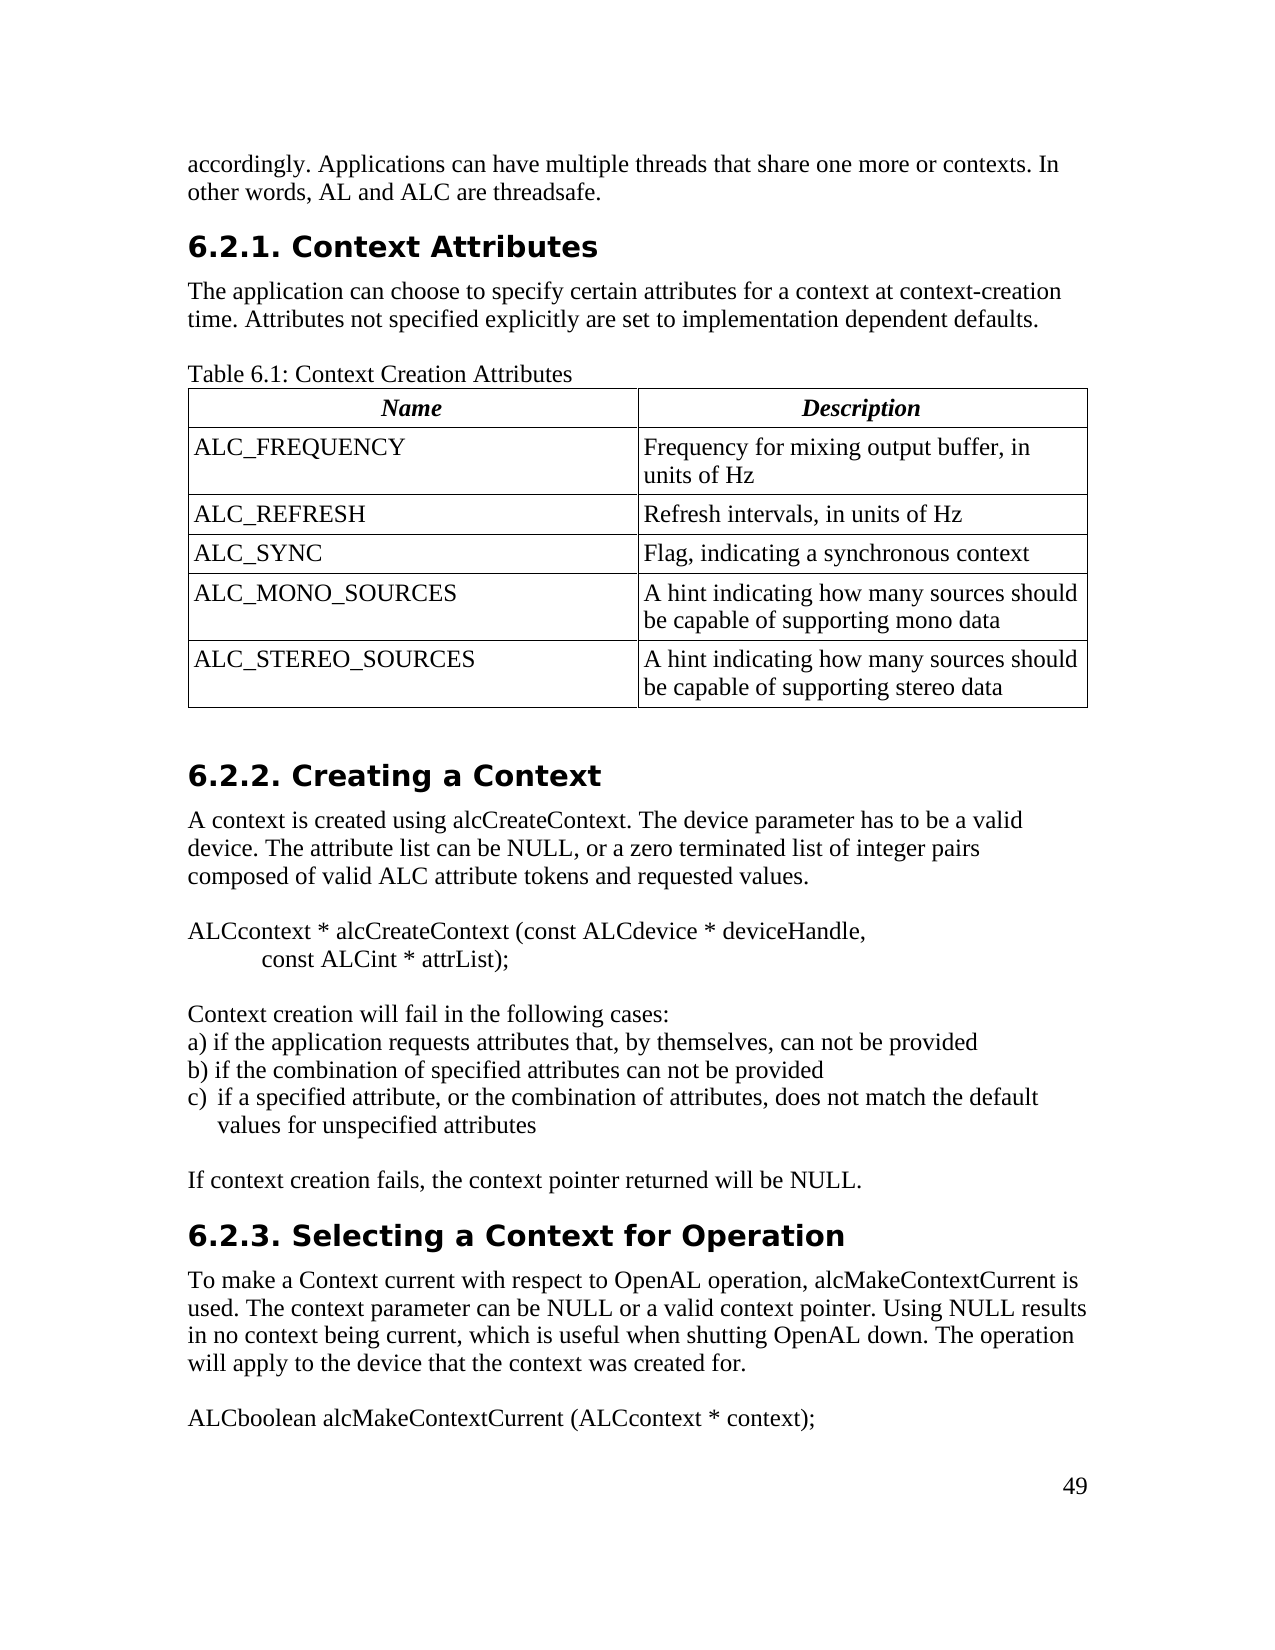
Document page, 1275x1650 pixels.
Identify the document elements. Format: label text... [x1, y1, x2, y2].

table_header Description [639, 389, 1087, 427]
text a) if the application requests attributes that, by themselves, can not be provided [187, 1028, 1087, 1056]
subtitle Creating a Context [187, 759, 1087, 794]
table_cell ALC_REFRESH [189, 495, 637, 534]
text To make a Context current with respect to OpenAL operation, alcMakeContextCurrent is used. The context parameter can be NULL or a valid context pointer. Using NULL results in no context being current, which is useful when shutting OpenAL down. The operation will apply to the device that the context was created for. [187, 1266, 1087, 1377]
text ALCcontext * alcCreateContext (const ALCdevice * deviceHandle, [187, 917, 1087, 945]
table_header Name [189, 389, 637, 427]
table_cell Flag, indicating a synchronous context [639, 535, 1087, 573]
subtitle Context Attributes [187, 230, 1087, 265]
table_cell Refresh intervals, in units of Hz [639, 495, 1087, 534]
table_cell ALC_MONO_SOURCES [189, 574, 637, 640]
table_cell A hint indicating how many sources should be capable of supporting stereo data [639, 641, 1087, 707]
subtitle Selecting a Context for Operation [187, 1219, 1087, 1253]
text accordingly. Applications can have multiple threads that share one more or contexts. In other words, AL and ALC are threadsafe. [187, 150, 1087, 205]
text const ALCint * attrList); [187, 945, 1087, 973]
table_cell A hint indicating how many sources should be capable of supporting mono data [639, 574, 1087, 640]
text A context is created using alcCreateContext. The device parameter has to be a valid device. The attribute list can be NULL, or a zero terminated list of integer pairs composed of valid ALC attribute tokens and requested values. [187, 806, 1087, 889]
table_cell ALC_STEREO_SOURCES [189, 641, 637, 707]
text The application can choose to specify certain attributes for a context at context-creation time. Attributes not specified explicitly are set to implementation dependent defaults. [187, 277, 1087, 333]
text Table 6.1: Context Creation Attributes [187, 360, 1087, 388]
table_cell ALC_FREQUENCY [189, 428, 637, 494]
text Context creation will fail in the following cases: [187, 1000, 1087, 1028]
text b) if the combination of specified attributes can not be provided [187, 1056, 1087, 1083]
table_cell ALC_SYNC [189, 535, 637, 573]
list if a specified attribute, or the combination of attributes, does not match the default values for unspecified attributes [187, 1083, 1087, 1139]
text If context creation fails, the context pointer returned will be NULL. [187, 1167, 1087, 1194]
text ALCboolean alcMakeContextCurrent (ALCcontext * context); [187, 1404, 1087, 1432]
table_cell Frequency for mixing output buffer, in units of Hz [639, 428, 1087, 494]
